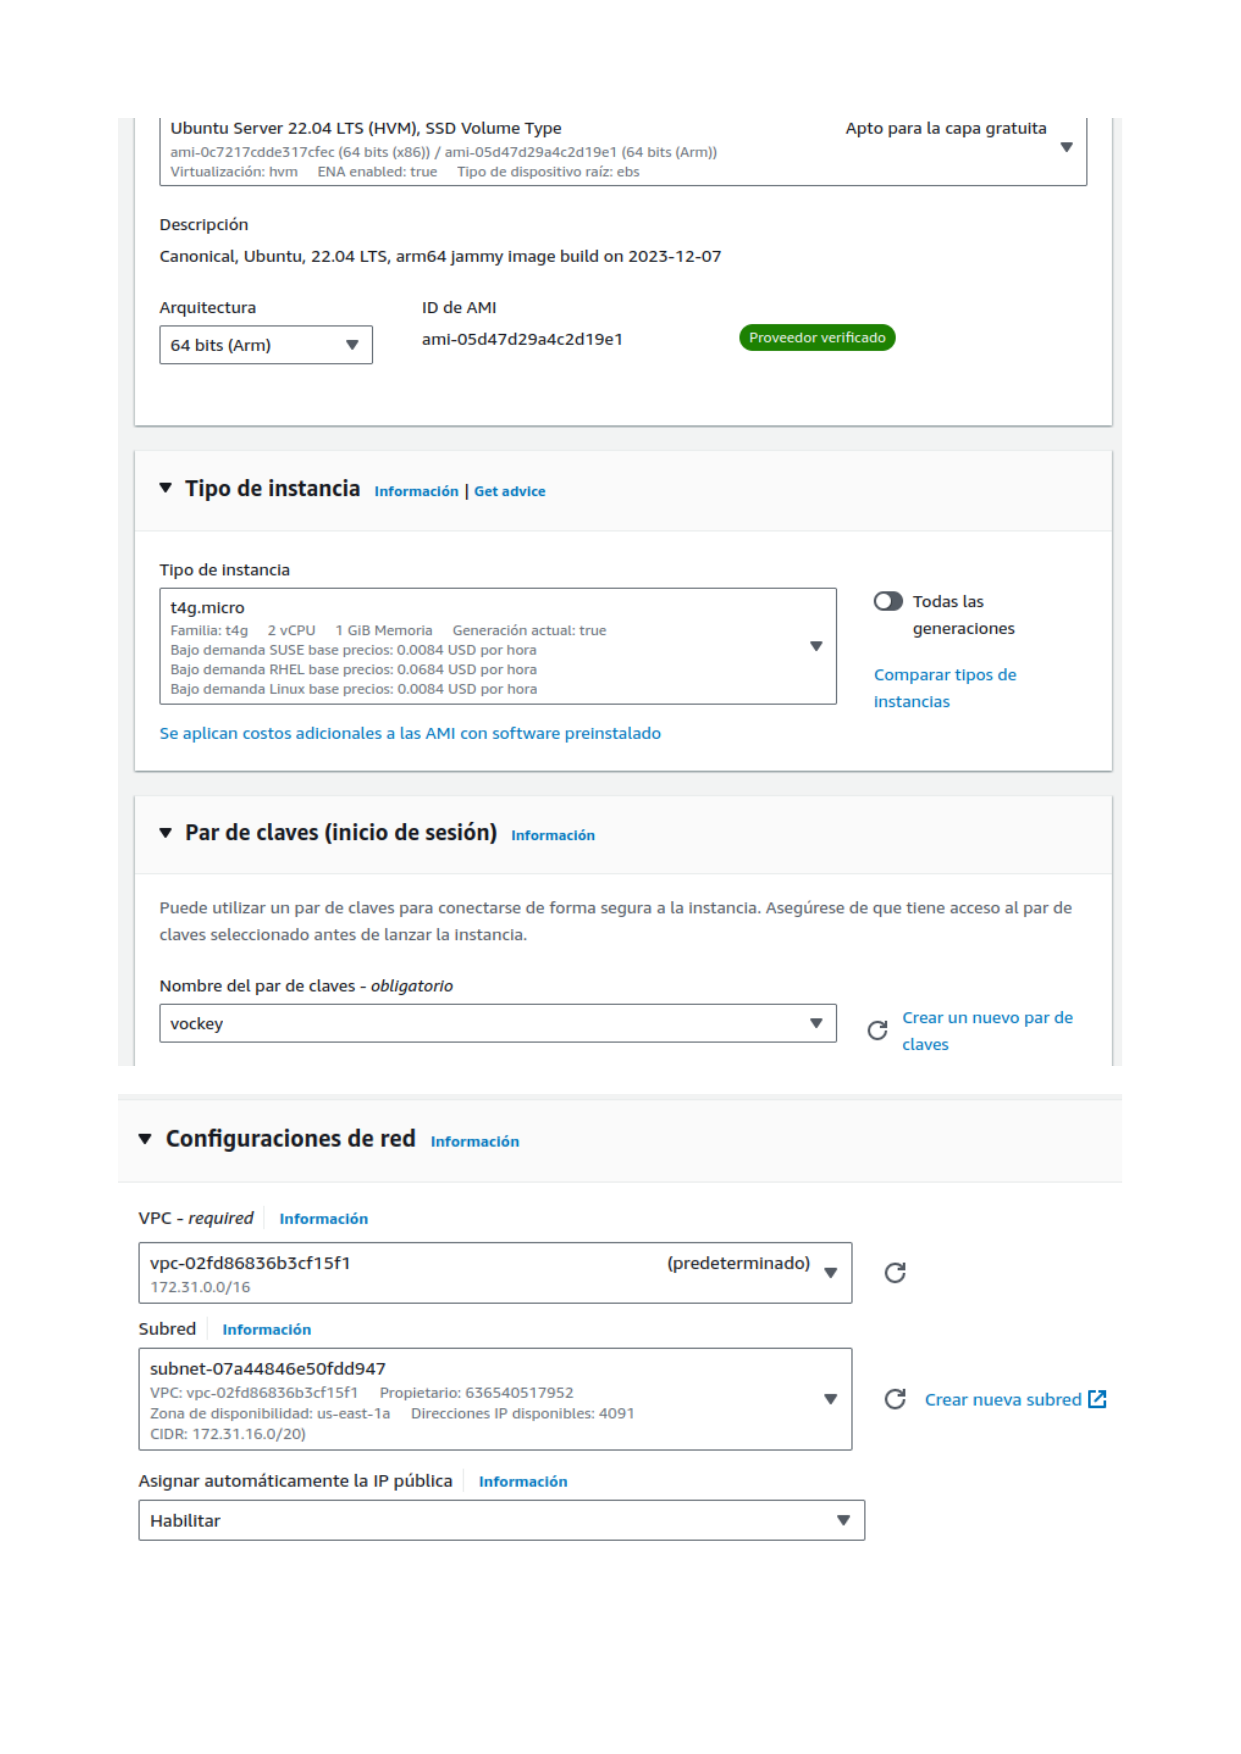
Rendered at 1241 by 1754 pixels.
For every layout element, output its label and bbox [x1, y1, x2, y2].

picture [118, 118, 1123, 1066]
picture [118, 1094, 1123, 1550]
